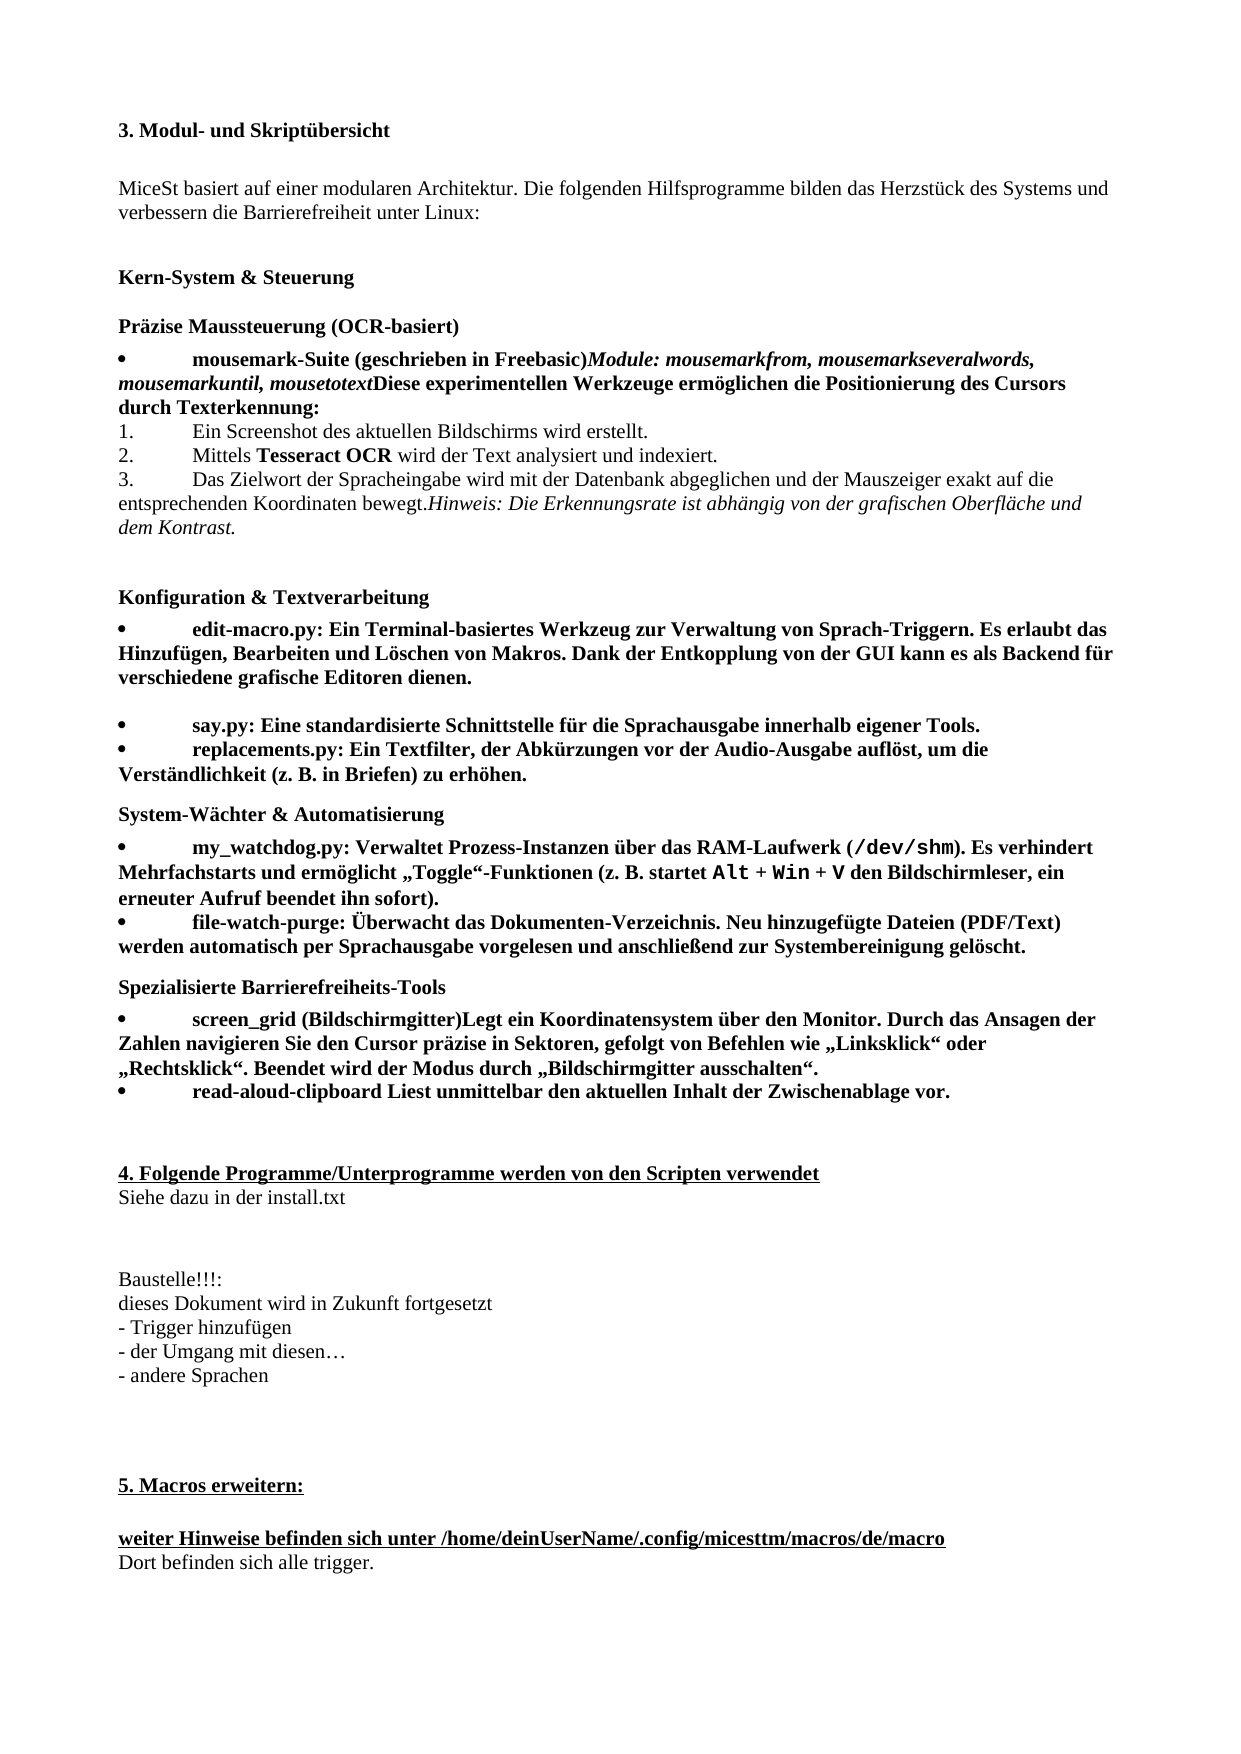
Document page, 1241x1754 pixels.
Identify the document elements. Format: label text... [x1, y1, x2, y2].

text 5. Macros erweitern: [118, 1473, 1122, 1497]
text Baustelle!!!: [118, 1267, 1122, 1291]
text MiceSt basiert auf einer modularen Architektur. Die folgenden Hilfsprogramme bilden das Herzstück des Systems und verbessern die Barrierefreiheit unter Linux: [118, 176, 1122, 224]
text Kern-System & Steuerung [118, 265, 1122, 289]
list file-watch-purge: Überwacht das Dokumenten-Verzeichnis. Neu hinzugefügte Dateien (PDF/Text) werden automatisch per Sprachausgabe vorgelesen und anschließend zur Systembereinigung gelöscht. [118, 910, 1122, 958]
text dieses Dokument wird in Zukunft fortgesetzt [118, 1291, 1122, 1315]
text Siehe dazu in der install.txt [118, 1185, 1122, 1209]
list screen_grid (Bildschirmgitter)Legt ein Koordinatensystem über den Monitor. Durch das Ansagen der Zahlen navigieren Sie den Cursor präzise in Sektoren, gefolgt von Befehlen wie „Linksklick“ oder „Rechtsklick“. Beendet wird der Modus durch „Bildschirmgitter ausschalten“. [118, 1007, 1122, 1079]
list replacements.py: Ein Textfilter, der Abkürzungen vor der Audio-Ausgabe auflöst, um die Verständlichkeit (z. B. in Briefen) zu erhöhen. [118, 737, 1122, 786]
list Das Zielwort der Spracheingabe wird mit der Datenbank abgeglichen und der Mauszeiger exakt auf die entsprechenden Koordinaten bewegt.Hinweis: Die Erkennungsrate ist abhängig von der grafischen Oberfläche und dem Kontrast. [118, 467, 1122, 539]
list my_watchdog.py: Verwaltet Prozess-Instanzen über das RAM-Laufwerk (/dev/shm). Es verhindert Mehrfachstarts und ermöglicht „Toggle“-Funktionen (z. B. startet Alt + Win + V den Bildschirmleser, ein erneuter Aufruf beendet ihn sofort). [118, 834, 1122, 910]
text - der Umgang mit diesen… [118, 1339, 1122, 1363]
list Ein Screenshot des aktuellen Bildschirms wird erstellt. [118, 419, 1122, 443]
list say.py: Eine standardisierte Schnittstelle für die Sprachausgabe innerhalb eigener Tools. [118, 713, 1122, 737]
text Präzise Maussteuerung (OCR-basiert) [118, 314, 1122, 338]
text System-Wächter & Automatisierung [118, 802, 1122, 826]
list mousemark-Suite (geschrieben in Freebasic)Module: mousemarkfrom, mousemarkseveralwords, mousemarkuntil, mousetotextDiese experimentellen Werkzeuge ermöglichen die Positionierung des Cursors durch Texterkennung: [118, 347, 1122, 419]
text - andere Sprachen [118, 1363, 1122, 1387]
list Mittels Tesseract OCR wird der Text analysiert und indexiert. [118, 443, 1122, 467]
list edit-macro.py: Ein Terminal-basiertes Werkzeug zur Verwaltung von Sprach-Triggern. Es erlaubt das Hinzufügen, Bearbeiten und Löschen von Makros. Dank der Entkopplung von der GUI kann es als Backend für verschiedene grafische Editoren dienen. [118, 617, 1122, 689]
text Dort befinden sich alle trigger. [118, 1550, 1122, 1574]
text Konfiguration & Textverarbeitung [118, 585, 1122, 609]
text Spezialisierte Barrierefreiheits-Tools [118, 975, 1122, 999]
list read-aloud-clipboard Liest unmittelbar den aktuellen Inhalt der Zwischenablage vor. [118, 1079, 1122, 1103]
text 4. Folgende Programme/Unterprogramme werden von den Scripten verwendet [118, 1161, 1122, 1185]
text 3. Modul- und Skriptübersicht [118, 118, 1122, 142]
text - Trigger hinzufügen [118, 1315, 1122, 1339]
text weiter Hinweise befinden sich unter /home/deinUserName/.config/micesttm/macros/de/macro [118, 1526, 1122, 1550]
